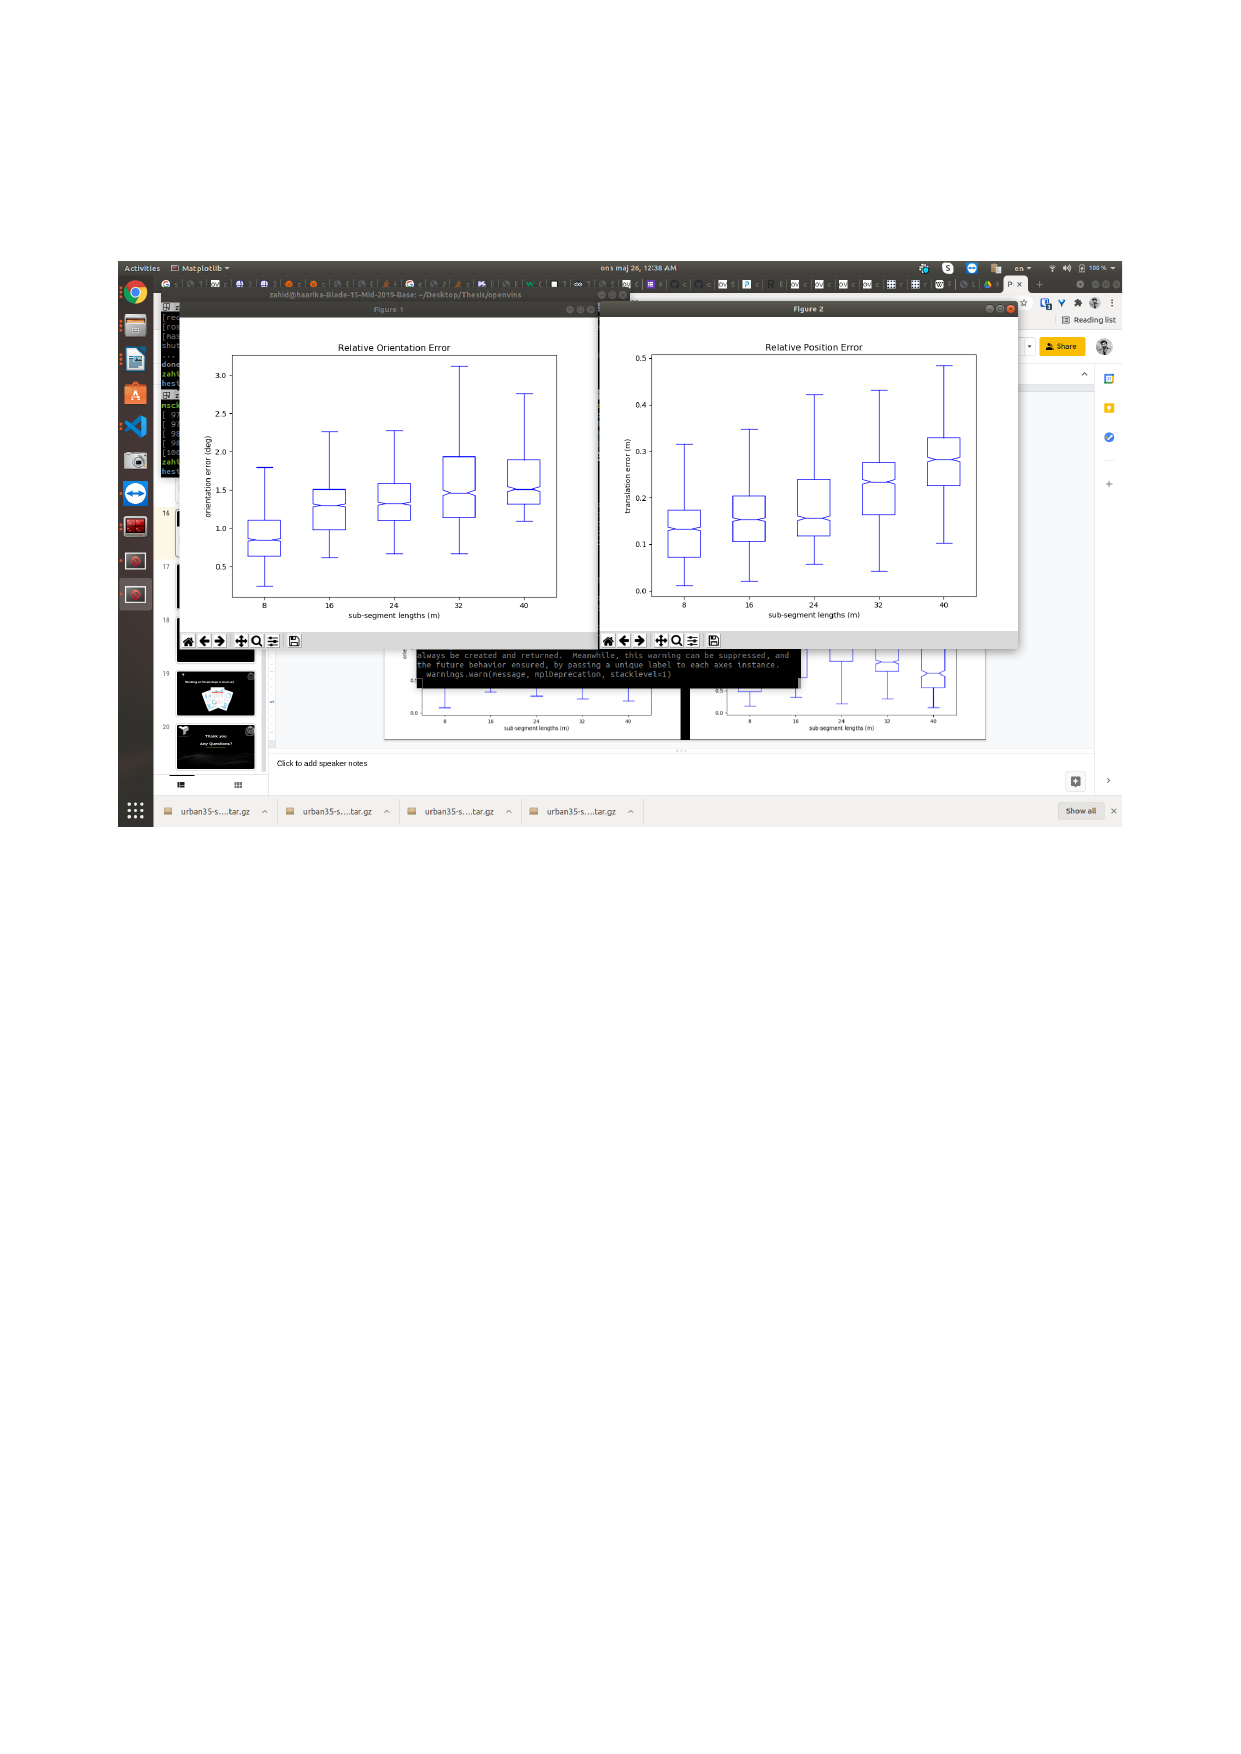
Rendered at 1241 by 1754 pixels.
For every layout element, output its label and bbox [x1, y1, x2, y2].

picture [118, 261, 1123, 827]
